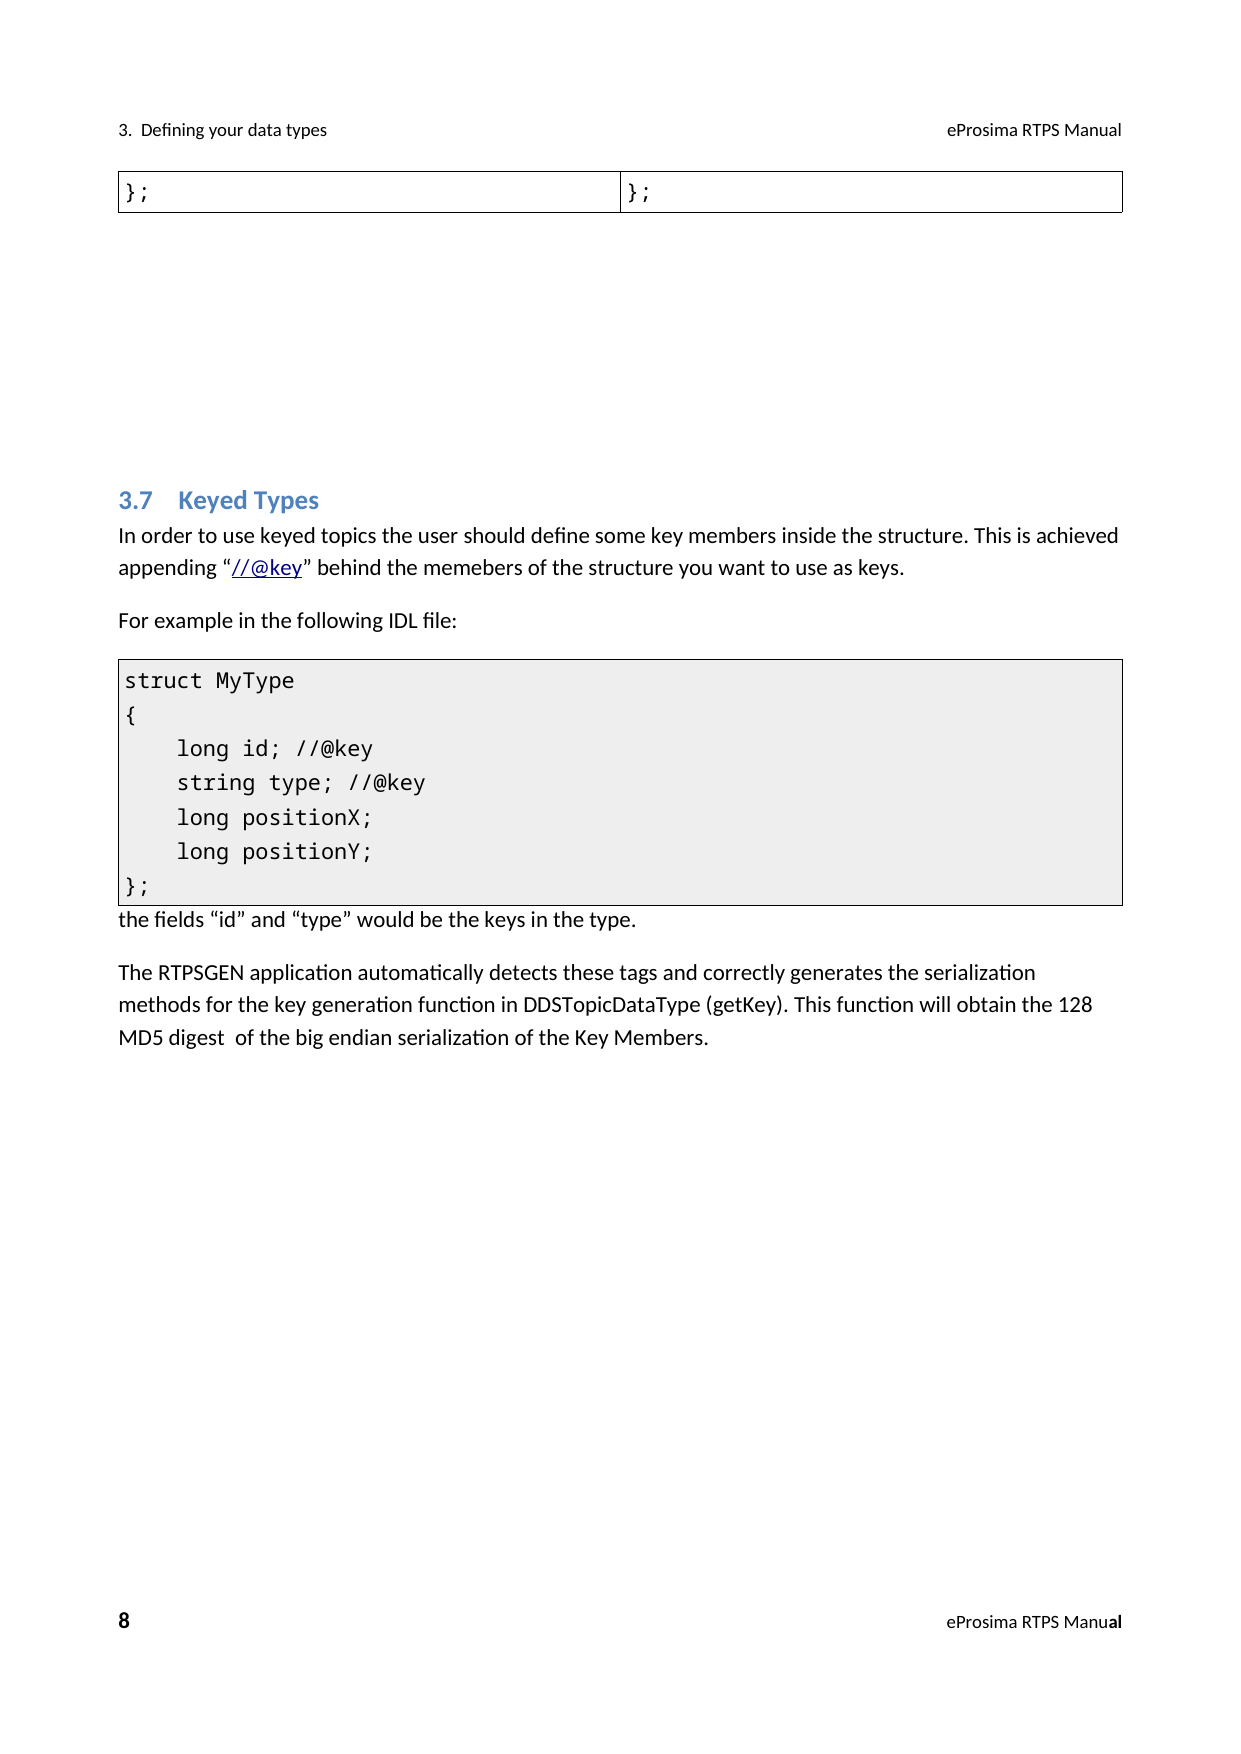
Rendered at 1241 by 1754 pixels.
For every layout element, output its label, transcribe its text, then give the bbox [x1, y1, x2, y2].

subtitle Keyed Types [118, 483, 1122, 516]
table_header struct MyType { long id; //@key string type; //@key long positionX; long positionY; }; [119, 660, 1122, 905]
text For example in the following IDL file: [118, 606, 1122, 634]
table_cell }; [119, 172, 620, 212]
text The RTPSGEN application automatically detects these tags and correctly generates the serialization methods for the key generation function in DDSTopicDataType (getKey). This function will obtain the 128 MD5 digest of the big endian serialization of the Key Members. [118, 958, 1122, 1051]
text the fields “id” and “type” would be the keys in the type. [118, 906, 1122, 933]
table_cell }; [621, 172, 1122, 212]
text In order to use keyed topics the user should define some key members inside the structure. This is achieved appending “//@key” behind the memebers of the structure you want to use as keys. [118, 521, 1122, 581]
